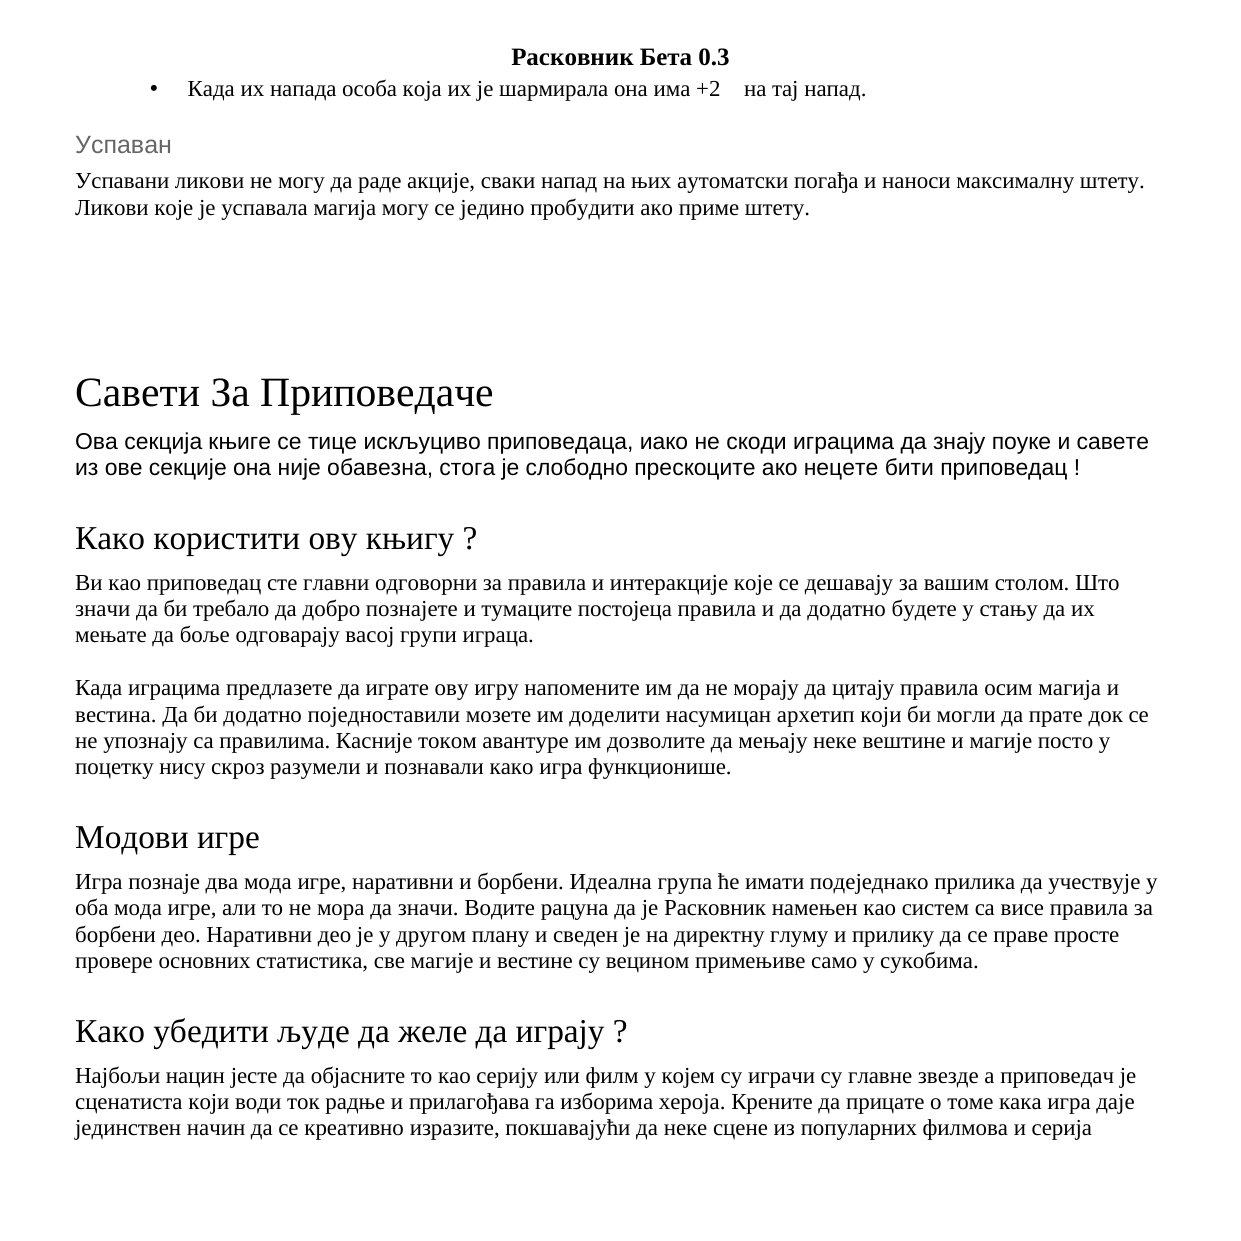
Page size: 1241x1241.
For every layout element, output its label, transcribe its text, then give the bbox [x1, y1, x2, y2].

text Ова секција књиге се тице искљуциво приповедаца, иако не скоди играцима да знају поуке и савете из ове секције она није обавезна, стога је слободно прескоците ако нецете бити приповедац ! [75, 428, 1166, 481]
text Игра познаје два мода игре, наративни и борбени. Идеална група ће имати подеједнако прилика да учествује у оба мода игре, али то не мора да значи. Водите рацуна да је Расковник намењен као систем са висе правила за борбени део. Наративни део је у другом плану и сведен је на директну глуму и прилику да се праве просте провере основних статистика, све магије и вестине су вецином примењиве само у сукобима. [75, 868, 1166, 973]
subtitle Како убедити људе да желе да играју ? [75, 1011, 1166, 1049]
subtitle Успаван [75, 131, 1166, 159]
text Најбољи нацин јесте да објасните то као серију или филм у којем су играчи су главне звезде а приповедач је сценатиста који води ток радње и прилагођава га изборима хероја. Крените да прицате о томе кака игра даје јединствен начин да се креативно изразите, покшавајући да неке сцене из популарних филмова и серија [75, 1062, 1166, 1141]
text Успавани ликови не могу да раде акције, сваки напад на њих аутоматски погађа и наноси максималну штету. Ликови које је успавала магија могу се једино пробудити ако приме штету. [75, 168, 1166, 247]
subtitle Модови игре [75, 817, 1166, 856]
list Када их напада особа која их је шармирала она има +2🎲 на тај напад. [150, 75, 1166, 101]
text Када играцима предлазете да играте ову игру напомените им да не морају да цитају правила осим магија и вестина. Да би додатно поједноставили мозете им доделити насумицан архетип који би могли да прате док се не упознају са правилима. Касније током авантуре им дозволите да мењају неке вештине и магије посто у поцетку нису скроз разумели и познавали како игра функционише. [75, 674, 1166, 780]
subtitle Како користити ову књигу ? [75, 518, 1166, 556]
subtitle Савети За Приповедаче [75, 367, 1166, 415]
text Ви као приповедац сте главни одговорни за правила и интеракције које се дешавају за вашим столом. Што значи да би требало да добро познајете и тумаците постојеца правила и да додатно будете у стању да их мењате да боље одговарају васој групи играца. [75, 569, 1166, 648]
